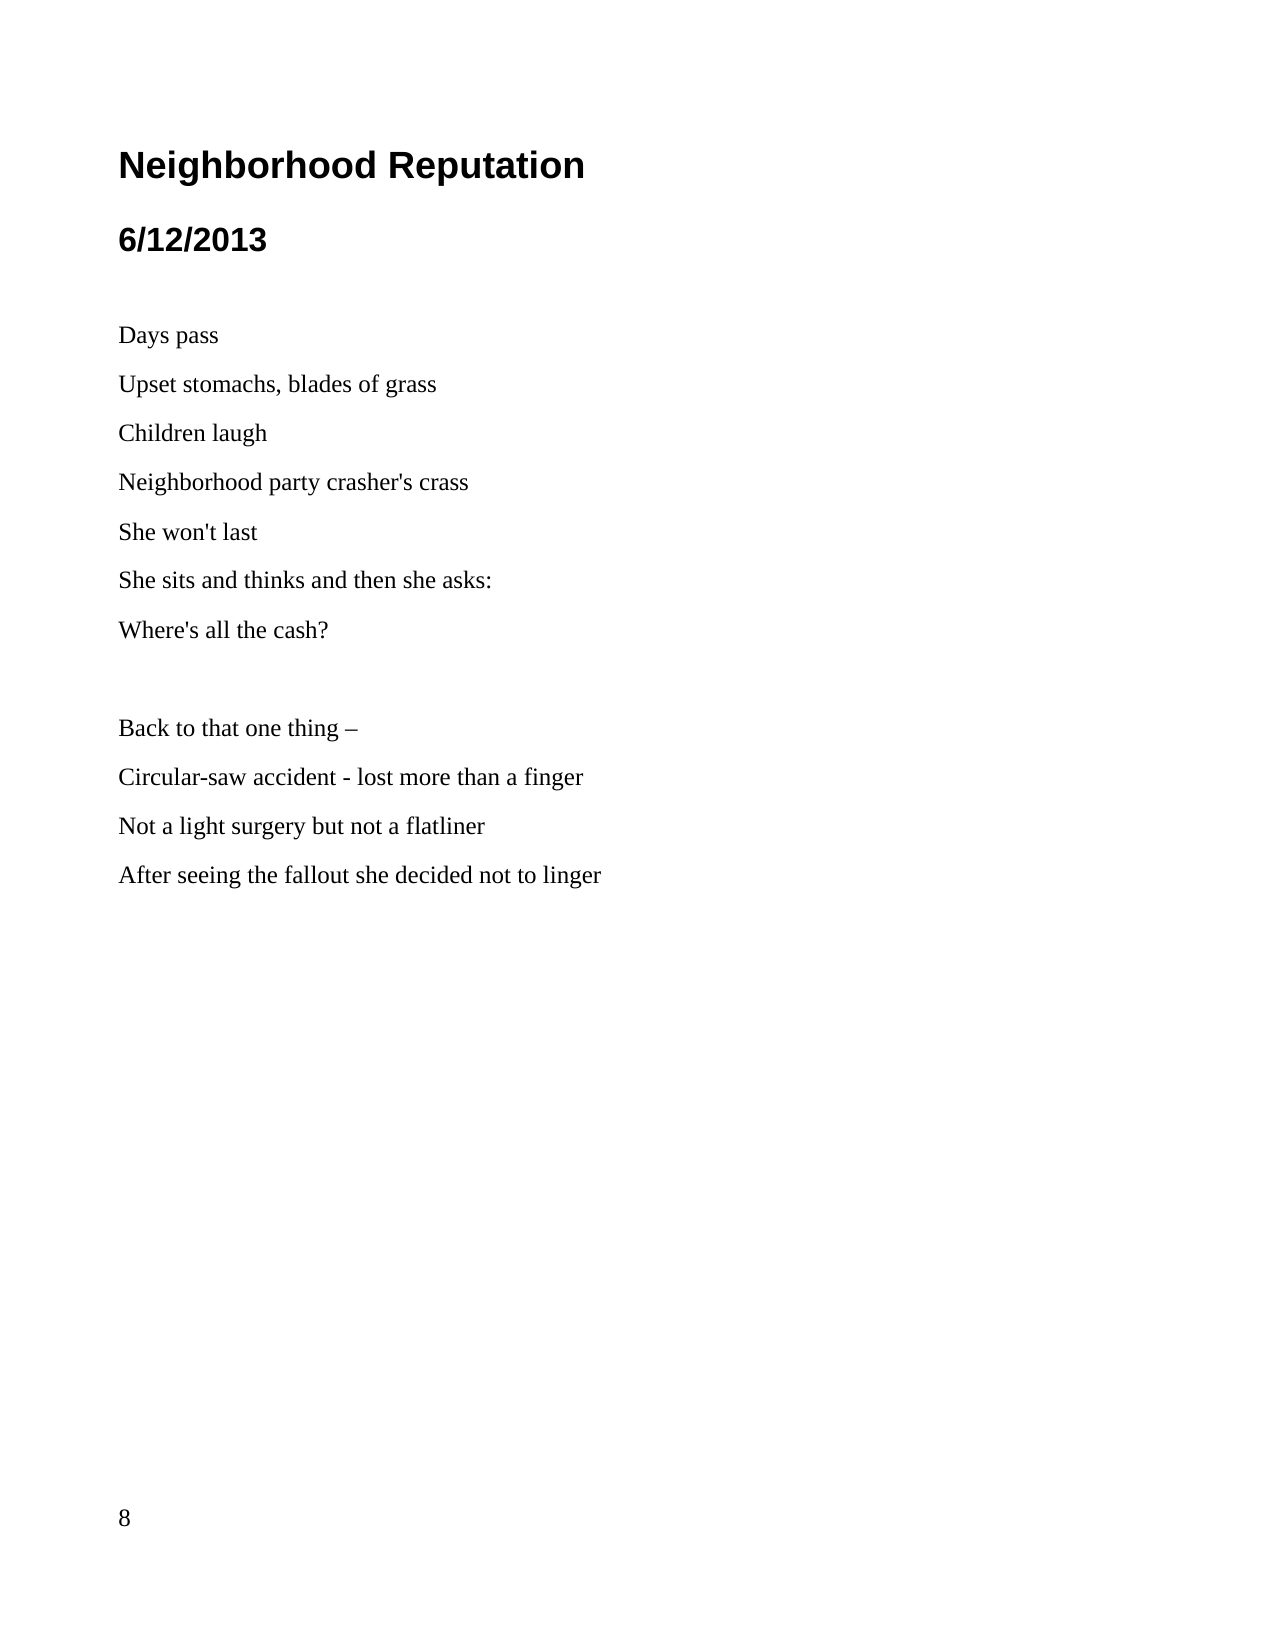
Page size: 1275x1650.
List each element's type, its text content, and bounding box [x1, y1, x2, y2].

subtitle Neighborhood Reputation [118, 143, 1157, 187]
text Where's all the cash? [118, 615, 1157, 643]
text Not a light surgery but not a flatliner [118, 811, 1157, 840]
text She won't last [118, 517, 1157, 545]
text Children laugh [118, 418, 1157, 447]
text Neighborhood party crasher's crass [118, 467, 1157, 496]
text Back to that one thing – [118, 713, 1157, 742]
text Days pass [118, 320, 1157, 349]
text Circular-saw accident - lost more than a finger [118, 762, 1157, 791]
text She sits and thinks and then she asks: [118, 566, 1157, 594]
text Upset stomachs, blades of grass [118, 369, 1157, 398]
text After seeing the fallout she decided not to linger [118, 860, 1157, 889]
subtitle 6/12/2013 [118, 220, 1157, 259]
